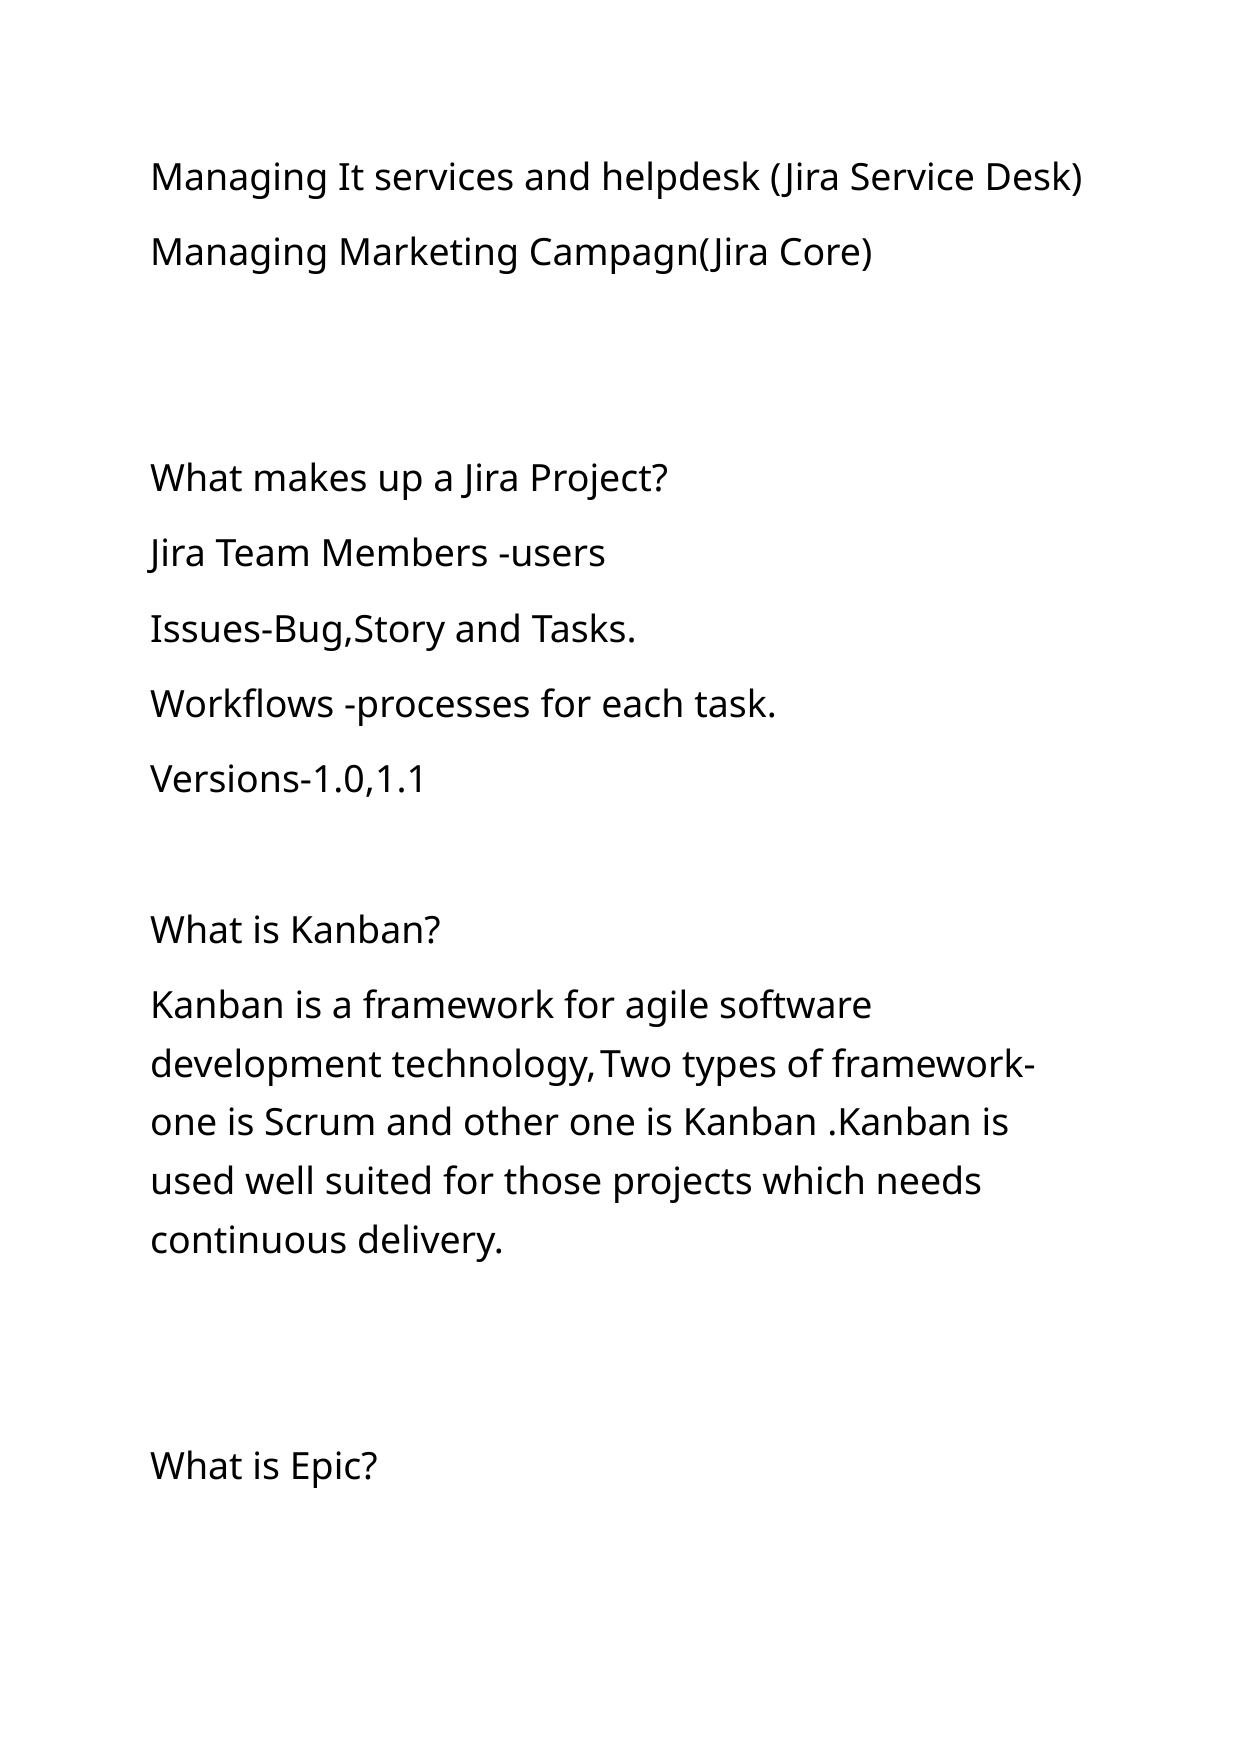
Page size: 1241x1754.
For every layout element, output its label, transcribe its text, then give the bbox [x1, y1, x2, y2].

text What makes up a Jira Project? [150, 451, 1090, 502]
text Managing Marketing Campagn(Jira Core) [150, 225, 1090, 276]
text What is Kanban? [150, 903, 1090, 954]
text Kanban is a framework for agile software development technology, Two types of framework-one is Scrum and other one is Kanban .Kanban is used well suited for those projects which needs continuous delivery. [150, 978, 1090, 1264]
text Versions-1.0,1.1 [150, 752, 1090, 803]
text Jira Team Members -users [150, 527, 1090, 578]
text Managing It services and helpdesk (Jira Service Desk) [150, 150, 1090, 201]
text Workflows -processes for each task. [150, 677, 1090, 728]
text Issues-Bug,Story and Tasks. [150, 602, 1090, 653]
text What is Epic? [150, 1439, 1090, 1490]
